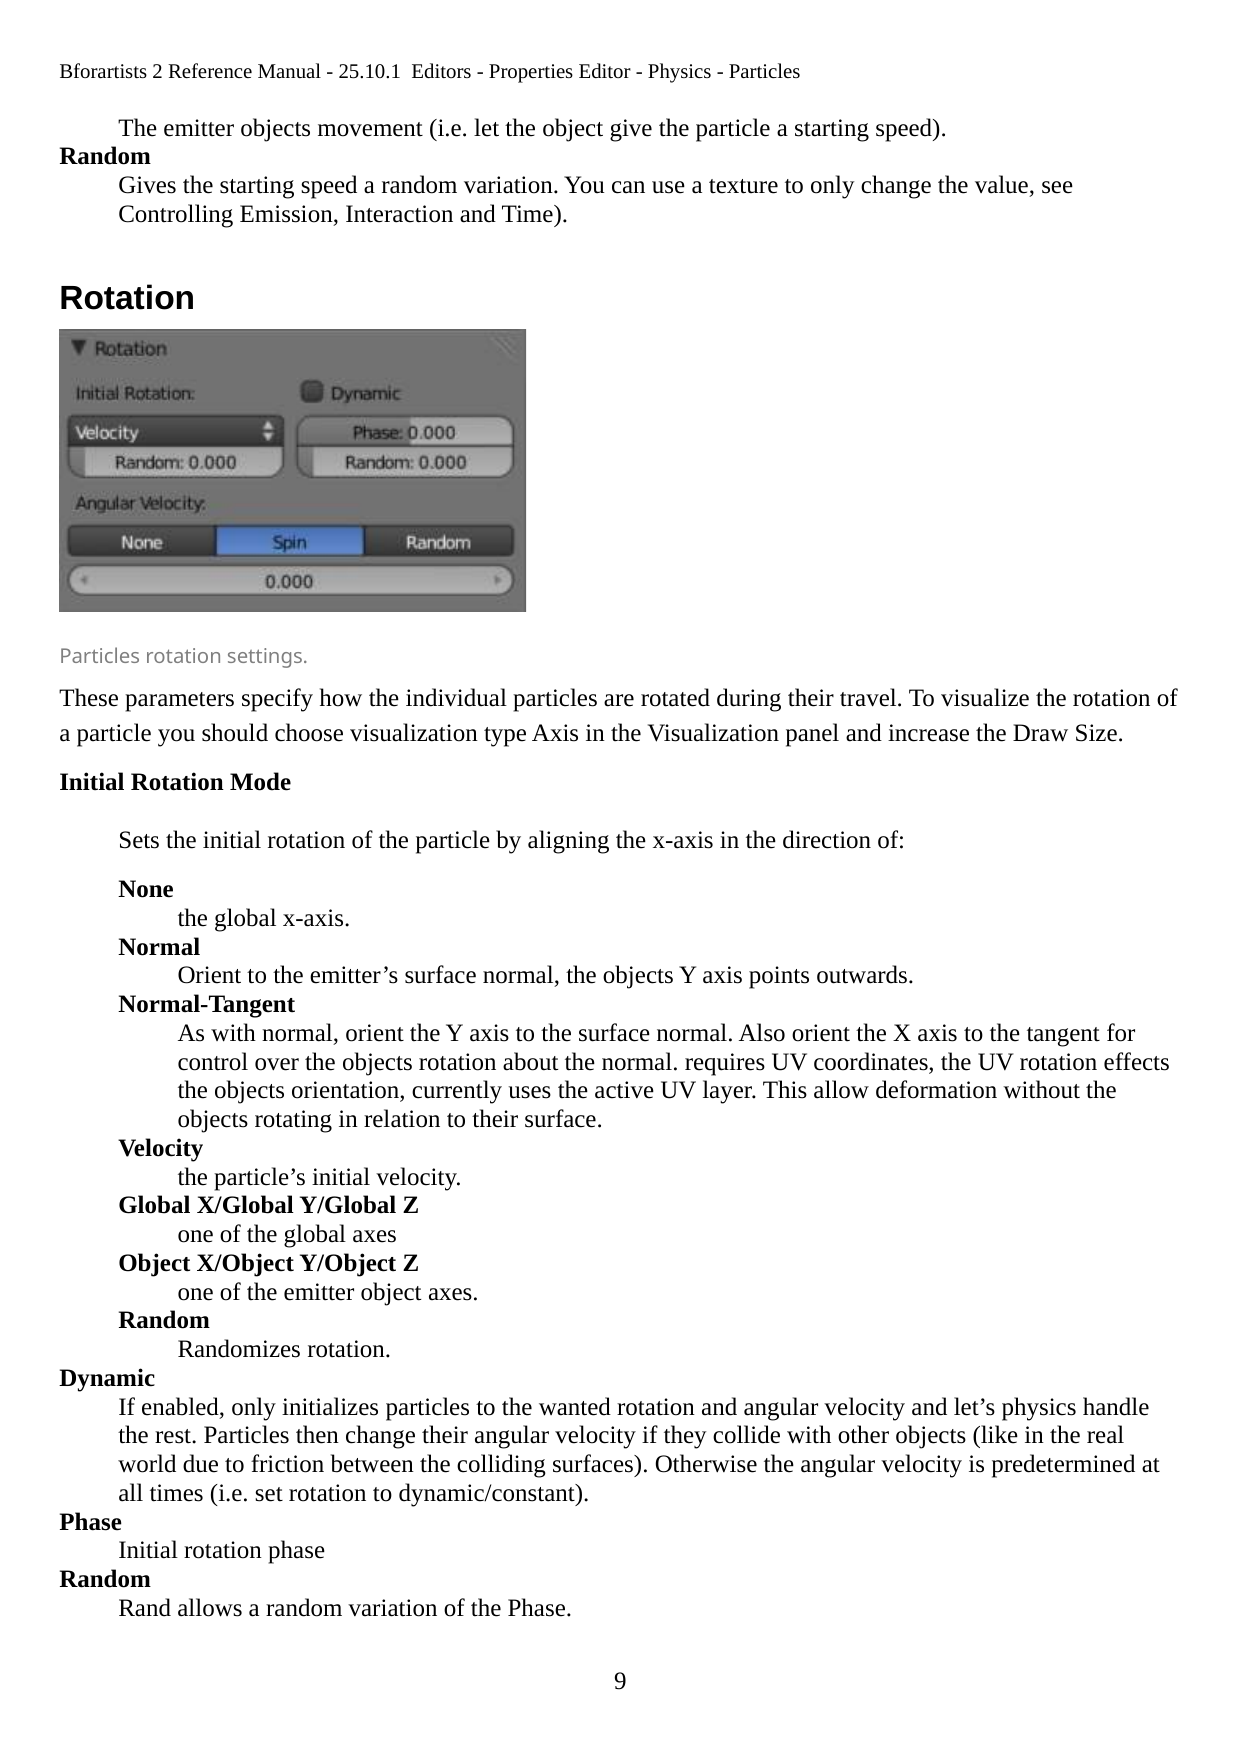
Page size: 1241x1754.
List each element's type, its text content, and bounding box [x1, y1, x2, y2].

subtitle Normal [118, 932, 1181, 961]
subtitle Velocity [118, 1133, 1181, 1162]
list If enabled, only initializes particles to the wanted rotation and angular velocity and let’s physics handle the rest. Particles then change their angular velocity if they collide with other objects (like in the real world due to friction between the colliding surfaces). Otherwise the angular velocity is predetermined at all times (i.e. set rotation to dynamic/constant). [118, 1392, 1181, 1507]
subtitle Random [118, 1306, 1181, 1334]
subtitle Phase [59, 1507, 1181, 1536]
list Randomizes rotation. [177, 1334, 1181, 1363]
picture [59, 329, 527, 612]
text These parameters specify how the individual particles are rotated during their travel. To visualize the rotation of a particle you should choose visualization type Axis in the Visualization panel and increase the Draw Size. [59, 683, 1181, 747]
subtitle Rotation [59, 278, 1181, 317]
list The emitter objects movement (i.e. let the object give the particle a starting speed). [118, 113, 1181, 141]
list Gives the starting speed a random variation. You can use a texture to only change the value, see Controlling Emission, Interaction and Time). [118, 170, 1181, 228]
subtitle Random [59, 1564, 1181, 1593]
list Initial rotation phase [118, 1536, 1181, 1564]
list one of the global axes [177, 1219, 1181, 1248]
subtitle None [118, 874, 1181, 903]
list Orient to the emitter’s surface normal, the objects Y axis points outwards. [177, 961, 1181, 989]
subtitle Dynamic [59, 1363, 1181, 1392]
subtitle Random [59, 141, 1181, 170]
list one of the emitter object axes. [177, 1277, 1181, 1306]
subtitle Normal-Tangent [118, 989, 1181, 1018]
list As with normal, orient the Y axis to the surface normal. Also orient the X axis to the tangent for control over the objects rotation about the normal. requires UV coordinates, the UV rotation effects the objects orientation, currently uses the active UV layer. This allow deformation without the objects rotating in relation to their surface. [177, 1018, 1181, 1133]
list the global x-axis. [177, 903, 1181, 932]
text Particles rotation settings. [59, 638, 1181, 669]
subtitle Global X/Global Y/Global Z [118, 1191, 1181, 1219]
list Rand allows a random variation of the Phase. [118, 1593, 1181, 1622]
subtitle Initial Rotation Mode [59, 767, 1181, 796]
subtitle Object X/Object Y/Object Z [118, 1248, 1181, 1277]
list the particle’s initial velocity. [177, 1162, 1181, 1191]
text Sets the initial rotation of the particle by aligning the x-axis in the direction of: [118, 825, 1181, 854]
